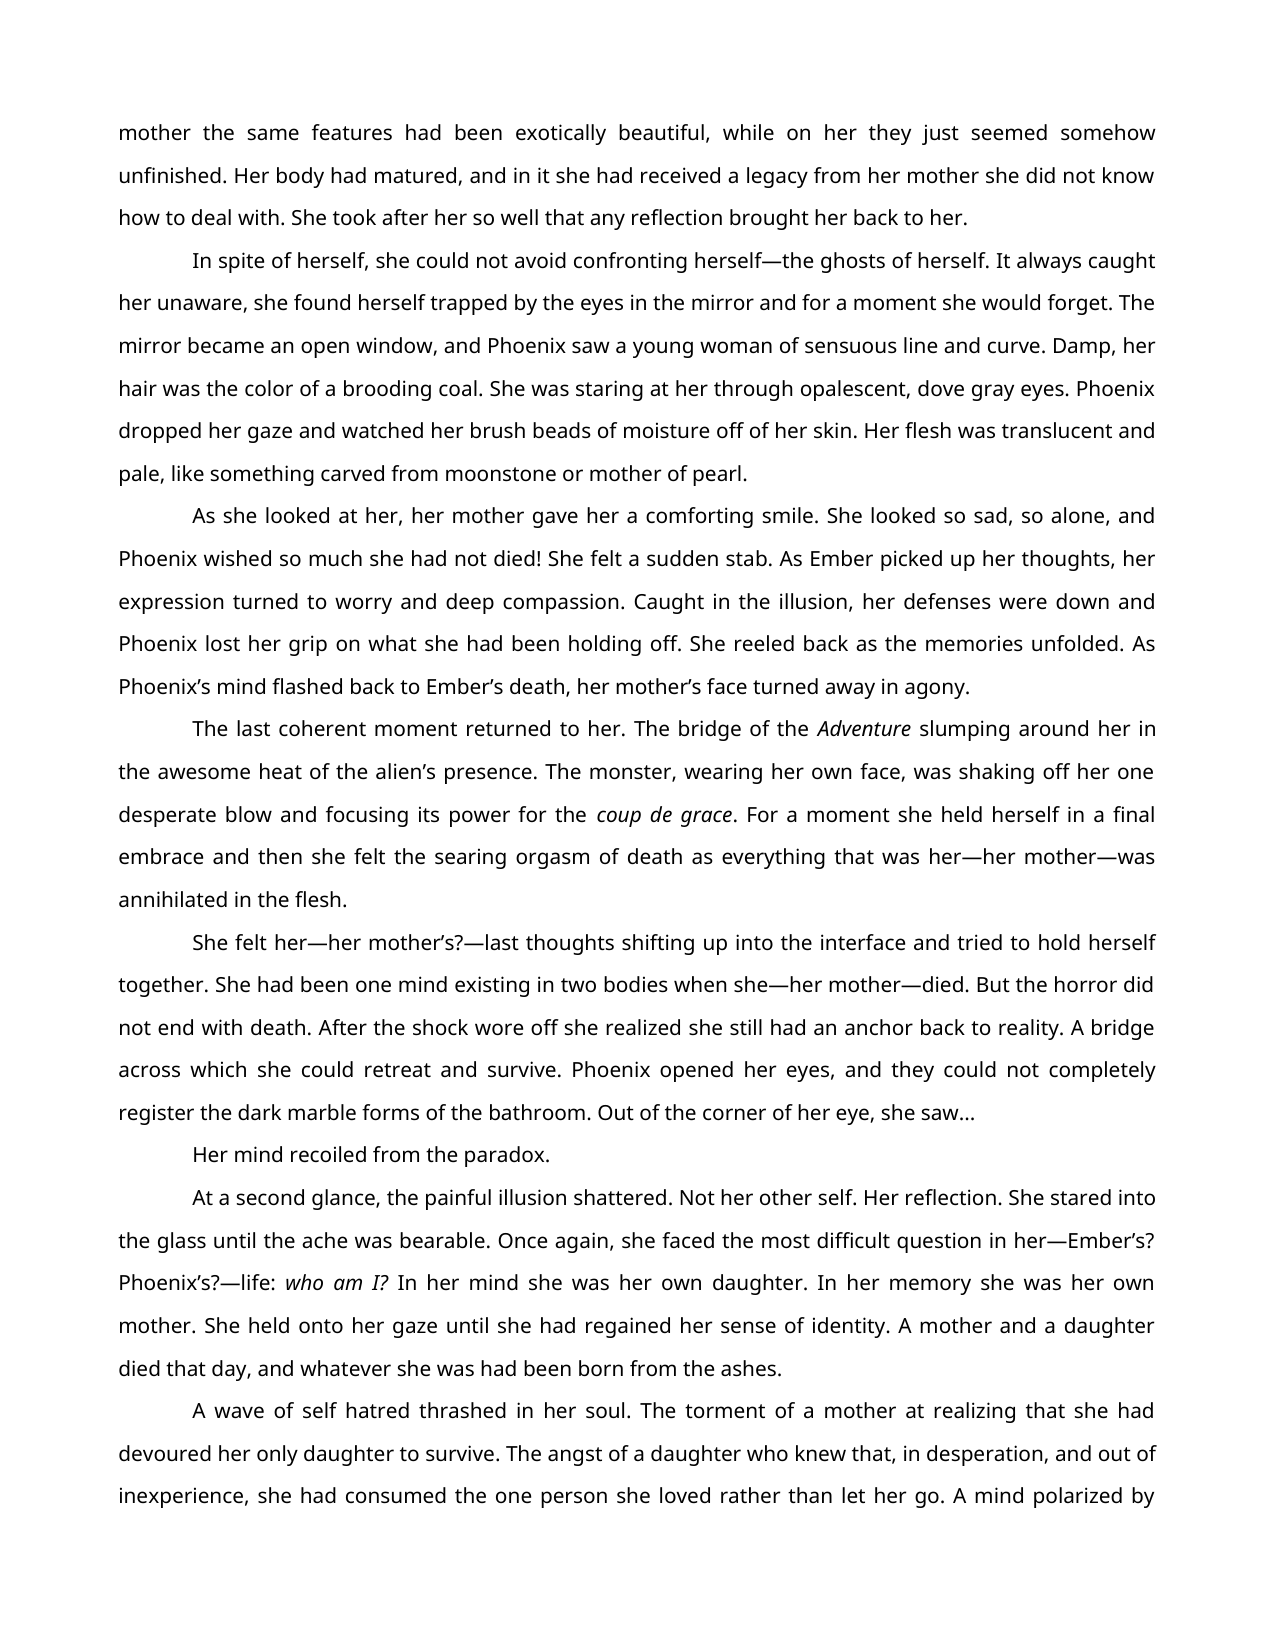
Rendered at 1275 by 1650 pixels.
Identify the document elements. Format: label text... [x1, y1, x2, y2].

text Her mind recoiled from the paradox. [118, 1141, 1157, 1169]
text In spite of herself, she could not avoid confronting herself—the ghosts of herself. It always caught her unaware, she found herself trapped by the eyes in the mirror and for a moment she would forget. The mirror became an open window, and Phoenix saw a young woman of sensuous line and curve. Damp, her hair was the color of a brooding coal. She was staring at her through opalescent, dove gray eyes. Phoenix dropped her gaze and watched her brush beads of moisture off of her skin. Her flesh was translucent and pale, like something carved from moonstone or mother of pearl. [118, 246, 1157, 487]
text As she looked at her, her mother gave her a comforting smile. She looked so sad, so alone, and Phoenix wished so much she had not died! She felt a sudden stab. As Ember picked up her thoughts, her expression turned to worry and deep compassion. Caught in the illusion, her defenses were down and Phoenix lost her grip on what she had been holding off. She reeled back as the memories unfolded. As Phoenix’s mind flashed back to Ember’s death, her mother’s face turned away in agony. [118, 502, 1157, 700]
text At a second glance, the painful illusion shattered. Not her other self. Her reflection. She stared into the glass until the ache was bearable. Once again, she faced the most difficult question in her—Ember’s? Phoenix’s?—life: who am I? In her mind she was her own daughter. In her memory she was her own mother. She held onto her gaze until she had regained her sense of identity. A mother and a daughter died that day, and whatever she was had been born from the ashes. [118, 1183, 1157, 1382]
text mother the same features had been exotically beautiful, while on her they just seemed somehow unfinished. Her body had matured, and in it she had received a legacy from her mother she did not know how to deal with. She took after her so well that any reflection brought her back to her. [118, 118, 1157, 232]
text A wave of self hatred thrashed in her soul. The torment of a mother at realizing that she had devoured her only daughter to survive. The angst of a daughter who knew that, in desperation, and out of inexperience, she had consumed the one person she loved rather than let her go. A mind polarized by [118, 1396, 1157, 1510]
text She felt her—her mother’s?—last thoughts shifting up into the interface and tried to hold herself together. She had been one mind existing in two bodies when she—her mother—died. But the horror did not end with death. After the shock wore off she realized she still had an anchor back to reality. A bridge across which she could retreat and survive. Phoenix opened her eyes, and they could not completely register the dark marble forms of the bathroom. Out of the corner of her eye, she saw... [118, 928, 1157, 1126]
text The last coherent moment returned to her. The bridge of the Adventure slumping around her in the awesome heat of the alien’s presence. The monster, wearing her own face, was shaking off her one desperate blow and focusing its power for the coup de grace. For a moment she held herself in a final embrace and then she felt the searing orgasm of death as everything that was her—her mother—was annihilated in the flesh. [118, 714, 1157, 913]
